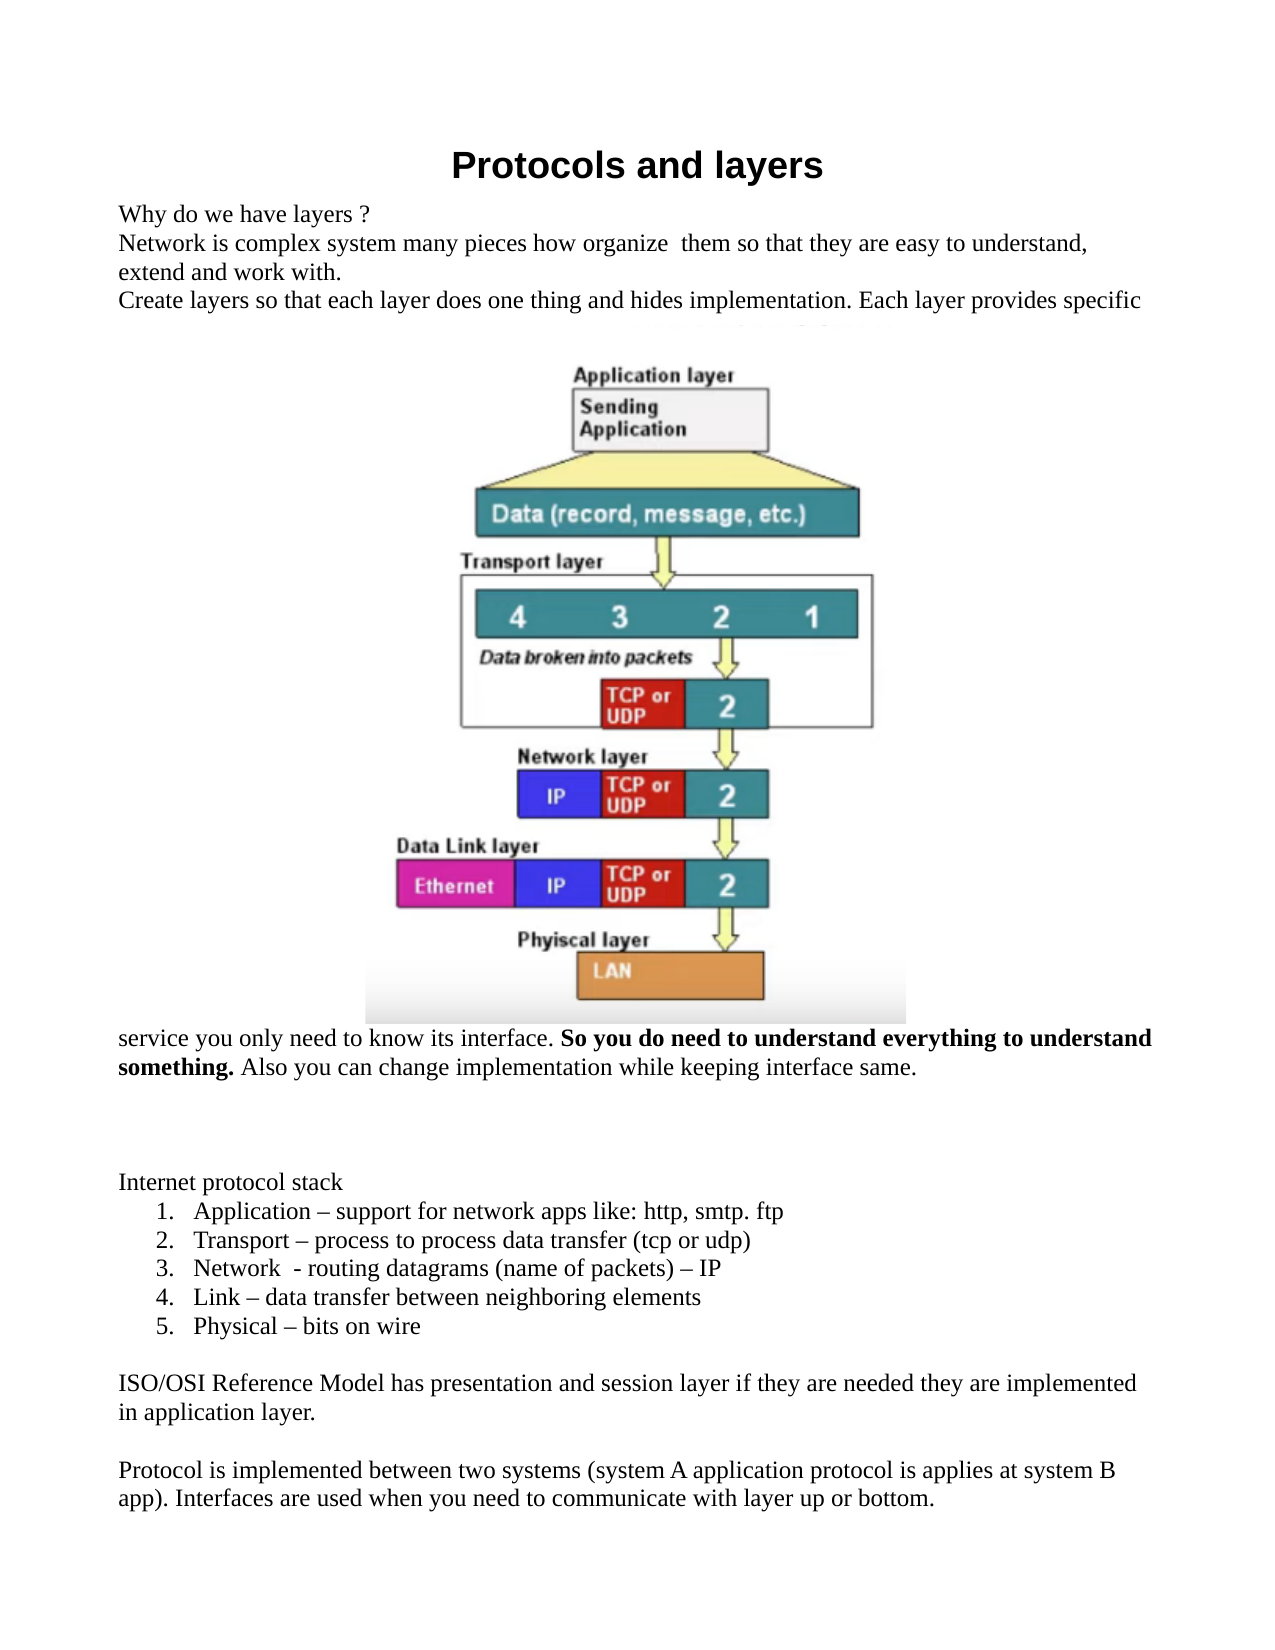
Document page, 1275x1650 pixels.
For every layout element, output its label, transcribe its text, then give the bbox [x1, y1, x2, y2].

text Create layers so that each layer does one thing and hides implementation. Each layer provides specific service you only need to know its interface. So you do need to understand everything to understand something. Also you can change implementation while keeping interface same. [118, 286, 1157, 1081]
list Application – support for network apps like: http, smtp. ftp [156, 1196, 1157, 1225]
picture [365, 325, 907, 1024]
list Physical – bits on wire [156, 1311, 1157, 1340]
text Protocol is implemented between two systems (system A application protocol is applies at system B app). Interfaces are used when you need to communicate with layer up or bottom. [118, 1455, 1157, 1512]
list Link – data transfer between neighboring elements [156, 1282, 1157, 1311]
text ISO/OSI Reference Model has presentation and session layer if they are needed they are implemented in application layer. [118, 1368, 1157, 1426]
text Internet protocol stack [118, 1167, 1157, 1196]
subtitle Protocols and layers [118, 143, 1157, 187]
list Transport – process to process data transfer (tcp or udp) [156, 1225, 1157, 1253]
list Network - routing datagrams (name of packets) – IP [156, 1253, 1157, 1282]
text Why do we have layers ? Network is complex system many pieces how organize them so that they are easy to understand, extend and work with. [118, 199, 1157, 286]
